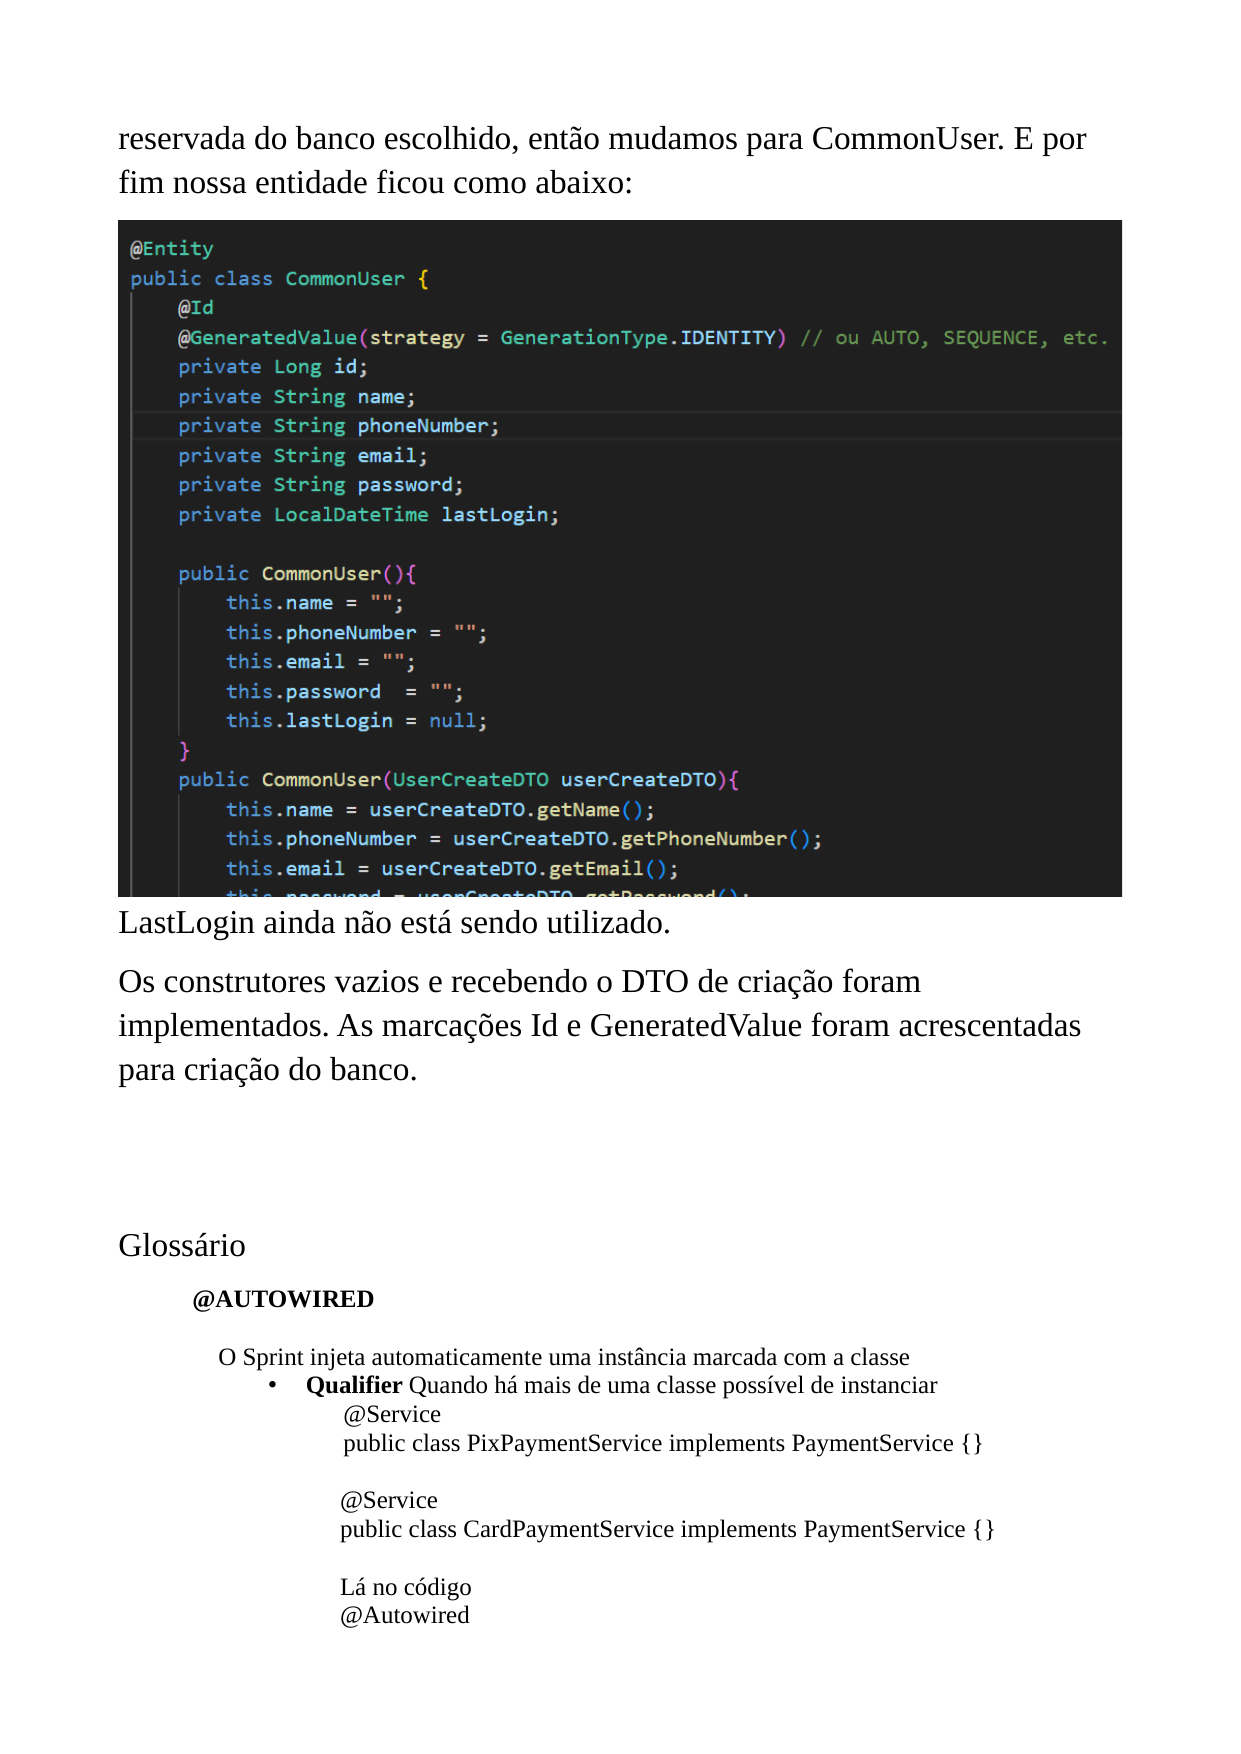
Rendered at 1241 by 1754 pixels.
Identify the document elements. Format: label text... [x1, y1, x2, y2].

text @Autowired [118, 1600, 1122, 1629]
text @AUTOWIRED [118, 1284, 1122, 1313]
list public class PixPaymentService implements PaymentService {} [306, 1428, 1122, 1457]
list Qualifier Quando há mais de uma classe possível de instanciar [268, 1370, 1122, 1399]
text Lá no código [118, 1572, 1122, 1600]
text public class CardPaymentService implements PaymentService {} [118, 1514, 1122, 1543]
text Glossário [118, 1225, 1122, 1264]
picture [118, 220, 1123, 897]
text LastLogin ainda não está sendo utilizado. [118, 897, 1122, 941]
text @Service [118, 1485, 1122, 1514]
text Os construtores vazios e recebendo o DTO de criação foram implementados. As marcações Id e GeneratedValue foram acrescentadas para criação do banco. [118, 961, 1122, 1088]
text O Sprint injeta automaticamente uma instância marcada com a classe [118, 1342, 1122, 1370]
text reservada do banco escolhido, então mudamos para CommonUser. E por fim nossa entidade ficou como abaixo: [118, 118, 1122, 201]
list @Service [306, 1399, 1122, 1428]
